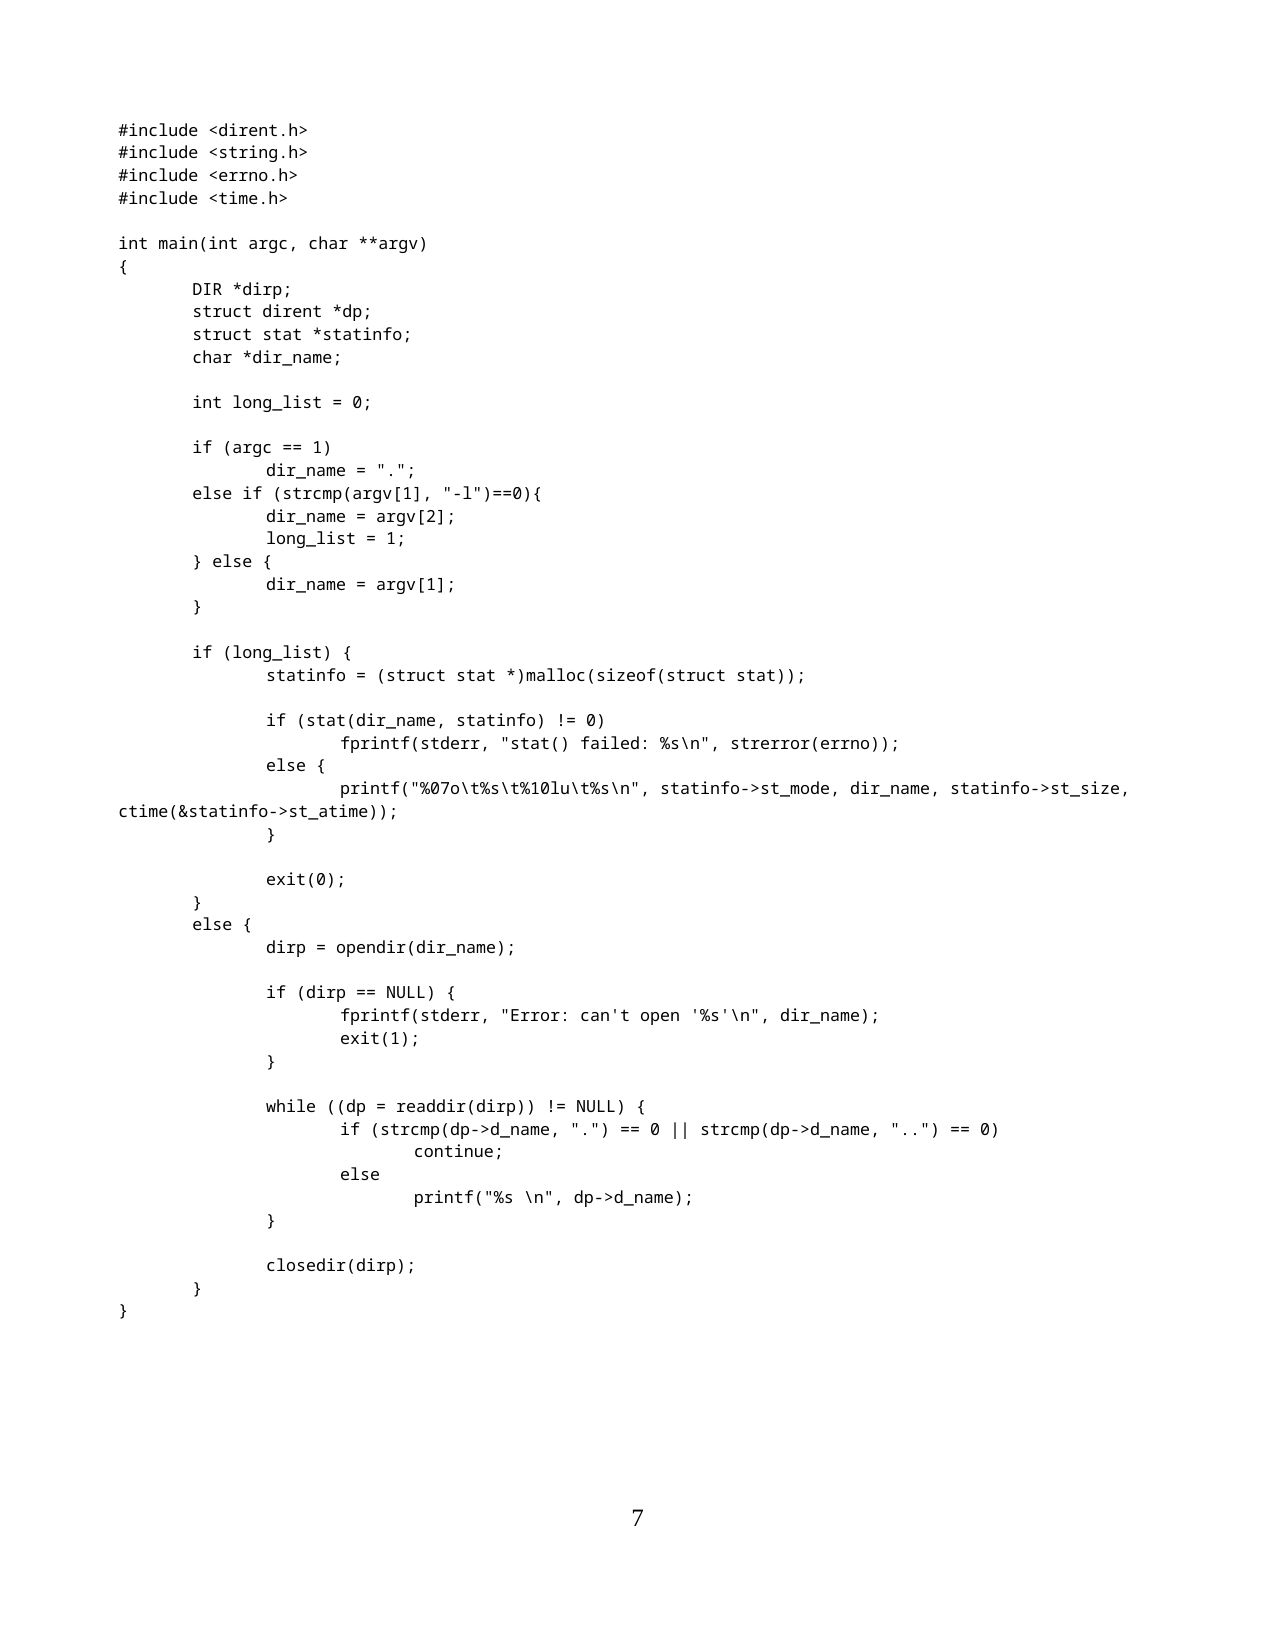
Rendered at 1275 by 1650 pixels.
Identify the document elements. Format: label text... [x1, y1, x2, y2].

text } else { [118, 549, 1157, 572]
text dir_name = "."; [118, 459, 1157, 481]
text fprintf(stderr, "stat() failed: %s\n", strerror(errno)); [118, 731, 1157, 754]
text } [118, 1049, 1157, 1072]
text continue; [118, 1140, 1157, 1163]
text { [118, 254, 1157, 277]
text #include <time.h> [118, 186, 1157, 209]
text char *dir_name; [118, 345, 1157, 368]
text int main(int argc, char **argv) [118, 232, 1157, 254]
text long_list = 1; [118, 527, 1157, 549]
text #include <dirent.h> [118, 118, 1157, 141]
text closedir(dirp); [118, 1253, 1157, 1276]
text else [118, 1163, 1157, 1185]
text exit(0); [118, 867, 1157, 890]
text printf("%s \n", dp->d_name); [118, 1185, 1157, 1208]
text statinfo = (struct stat *)malloc(sizeof(struct stat)); [118, 663, 1157, 686]
text if (strcmp(dp->d_name, ".") == 0 || strcmp(dp->d_name, "..") == 0) [118, 1117, 1157, 1140]
text exit(1); [118, 1026, 1157, 1049]
text dir_name = argv[2]; [118, 504, 1157, 527]
text dirp = opendir(dir_name); [118, 936, 1157, 958]
text struct dirent *dp; [118, 300, 1157, 322]
text fprintf(stderr, "Error: can't open '%s'\n", dir_name); [118, 1004, 1157, 1026]
text dir_name = argv[1]; [118, 572, 1157, 595]
text if (argc == 1) [118, 436, 1157, 459]
text } [118, 1276, 1157, 1299]
text if (stat(dir_name, statinfo) != 0) [118, 708, 1157, 731]
text if (long_list) { [118, 640, 1157, 663]
text int long_list = 0; [118, 391, 1157, 413]
text } [118, 1299, 1157, 1322]
text else if (strcmp(argv[1], "-l")==0){ [118, 481, 1157, 504]
text } [118, 890, 1157, 913]
text struct stat *statinfo; [118, 322, 1157, 345]
text } [118, 595, 1157, 618]
text if (dirp == NULL) { [118, 981, 1157, 1004]
text } [118, 1208, 1157, 1231]
text printf("%07o\t%s\t%10lu\t%s\n", statinfo->st_mode, dir_name, statinfo->st_size, ctime(&statinfo->st_atime)); [118, 777, 1157, 822]
text } [118, 822, 1157, 845]
text while ((dp = readdir(dirp)) != NULL) { [118, 1094, 1157, 1117]
text DIR *dirp; [118, 277, 1157, 300]
text else { [118, 913, 1157, 936]
text else { [118, 754, 1157, 777]
text #include <errno.h> [118, 163, 1157, 186]
text #include <string.h> [118, 141, 1157, 163]
